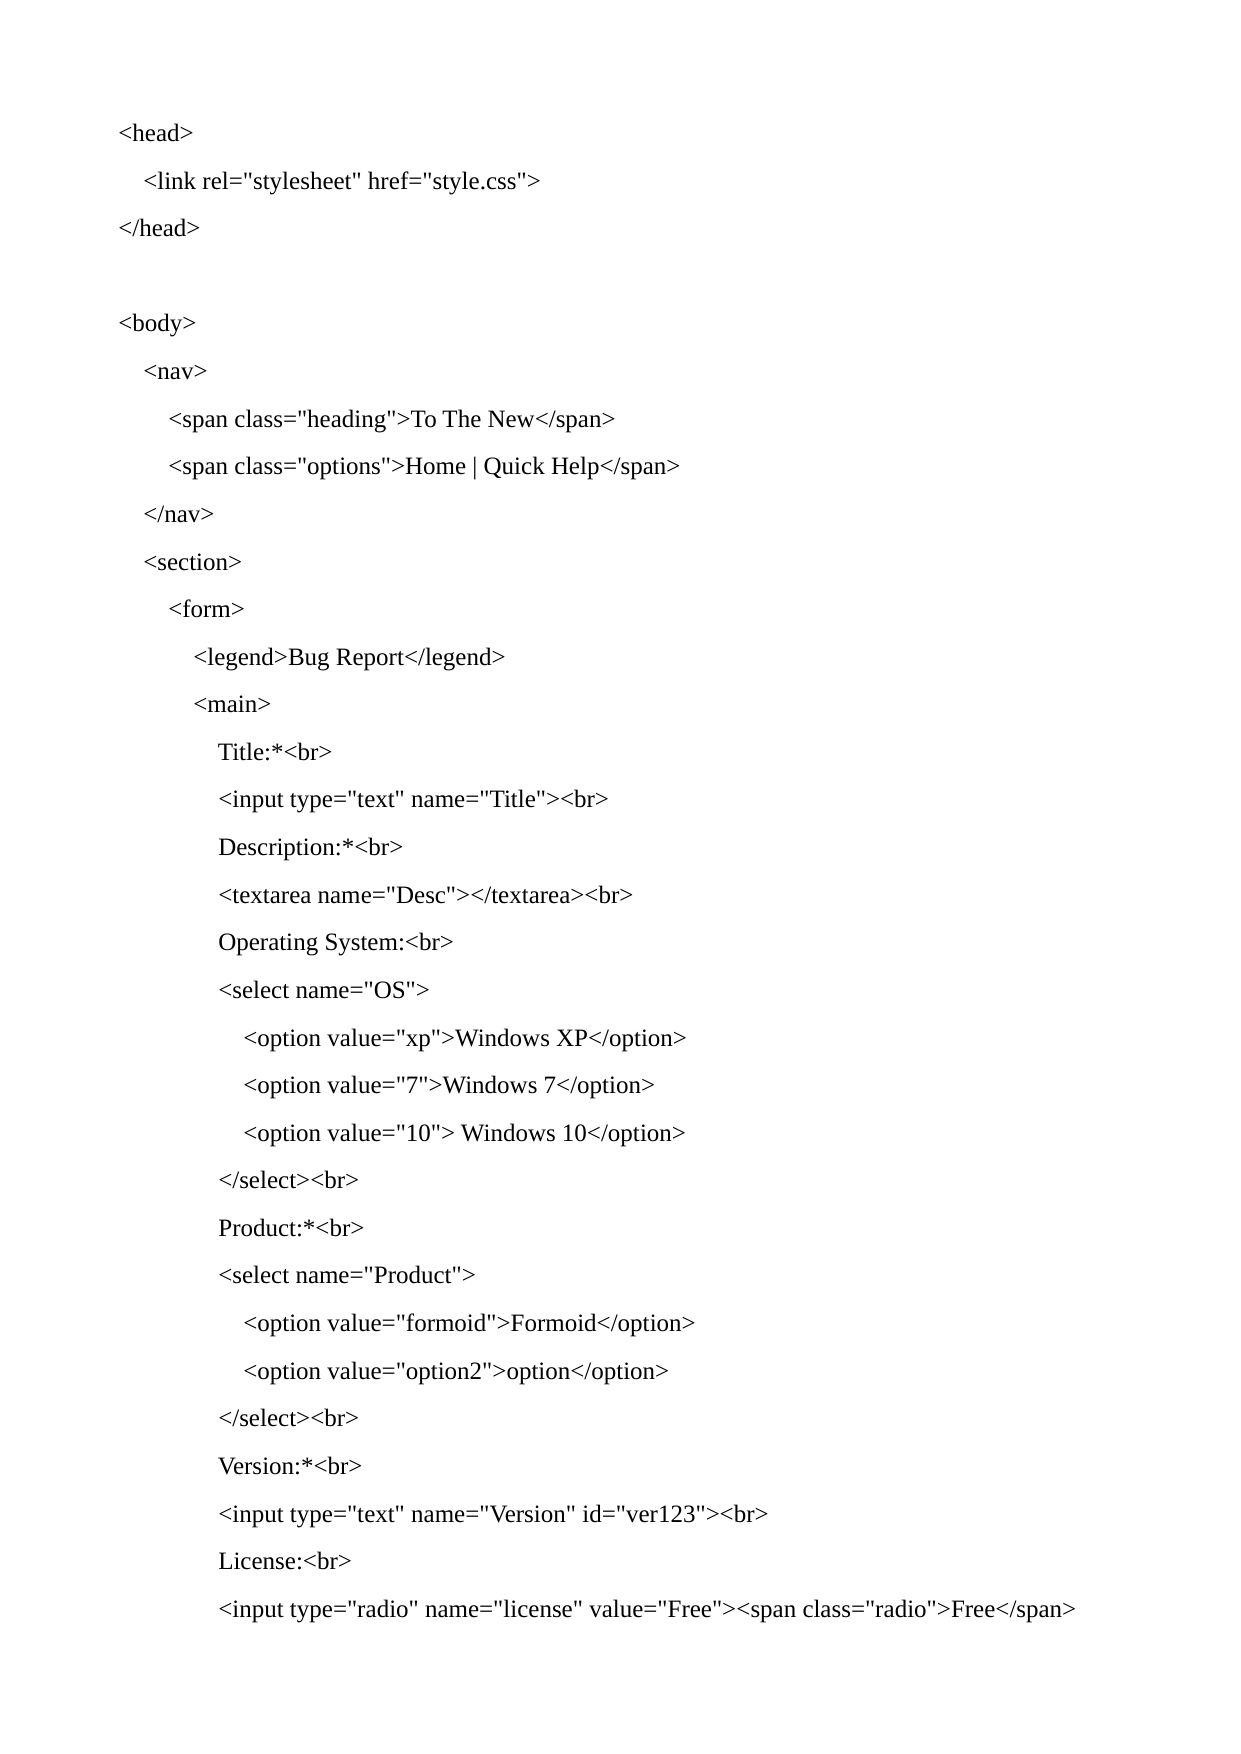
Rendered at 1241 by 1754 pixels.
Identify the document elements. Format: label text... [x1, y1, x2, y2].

text </select><br> [118, 1165, 1122, 1194]
text <span class="options">Home | Quick Help</span> [118, 451, 1122, 480]
text <legend>Bug Report</legend> [118, 642, 1122, 671]
text <span class="heading">To The New</span> [118, 404, 1122, 432]
text <body> [118, 308, 1122, 337]
text Description:*<br> [118, 832, 1122, 861]
text <input type="text" name="Version" id="ver123"><br> [118, 1499, 1122, 1527]
text <textarea name="Desc"></textarea><br> [118, 880, 1122, 908]
text <input type="radio" name="license" value="Free"><span class="radio">Free</span> [118, 1594, 1122, 1623]
text Product:*<br> [118, 1213, 1122, 1242]
text </head> [118, 213, 1122, 242]
text <section> [118, 547, 1122, 575]
text <link rel="stylesheet" href="style.css"> [118, 166, 1122, 194]
text <input type="text" name="Title"><br> [118, 784, 1122, 813]
text <head> [118, 118, 1122, 147]
text <form> [118, 594, 1122, 623]
text <option value="10"> Windows 10</option> [118, 1118, 1122, 1147]
text Operating System:<br> [118, 927, 1122, 956]
text <select name="OS"> [118, 975, 1122, 1004]
text <select name="Product"> [118, 1261, 1122, 1289]
text Title:*<br> [118, 737, 1122, 766]
text <main> [118, 689, 1122, 718]
text <option value="xp">Windows XP</option> [118, 1023, 1122, 1051]
text </nav> [118, 499, 1122, 528]
text <option value="formoid">Formoid</option> [118, 1308, 1122, 1337]
text License:<br> [118, 1546, 1122, 1575]
text </select><br> [118, 1403, 1122, 1432]
text Version:*<br> [118, 1451, 1122, 1480]
text <option value="7">Windows 7</option> [118, 1070, 1122, 1099]
text <option value="option2">option</option> [118, 1356, 1122, 1384]
text <nav> [118, 356, 1122, 385]
